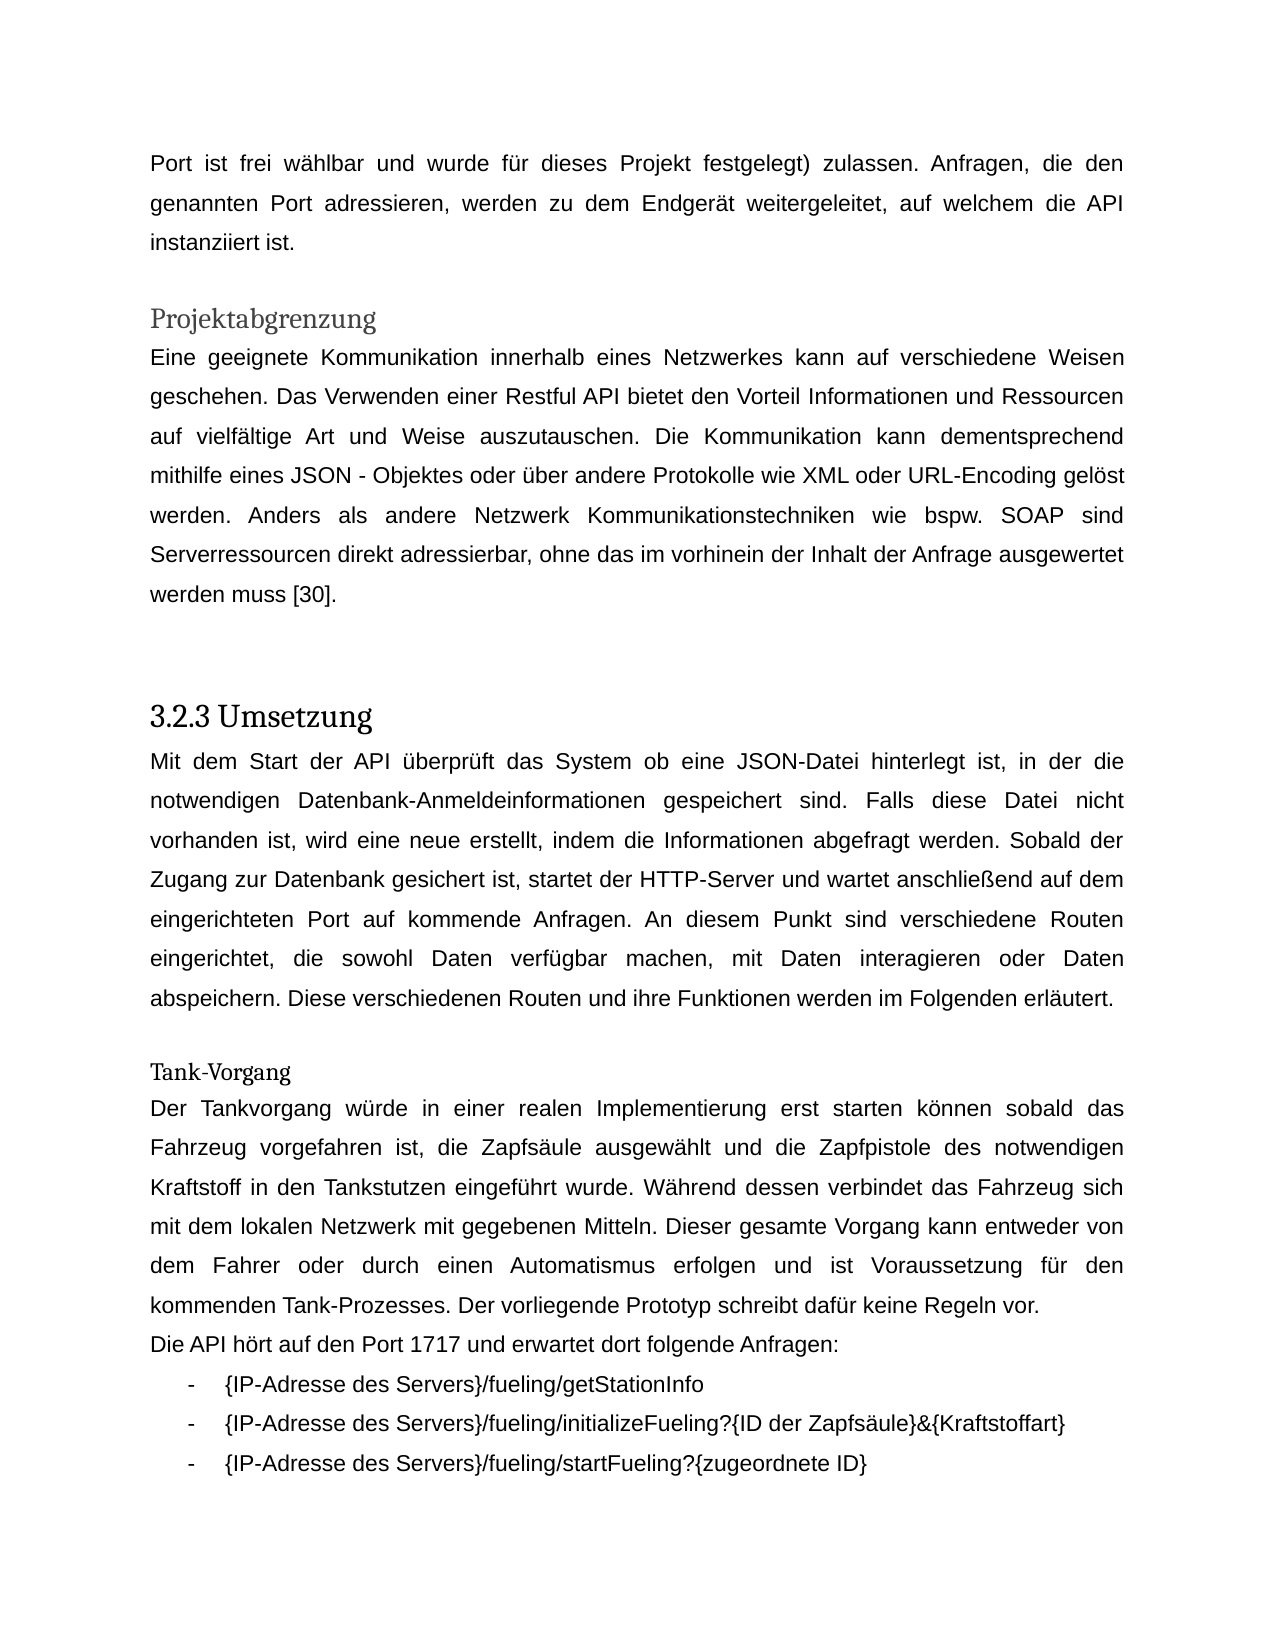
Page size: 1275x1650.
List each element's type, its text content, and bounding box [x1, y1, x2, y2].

text Der Tankvorgang würde in einer realen Implementierung erst starten können sobald das Fahrzeug vorgefahren ist, die Zapfsäule ausgewählt und die Zapfpistole des notwendigen Kraftstoff in den Tankstutzen eingeführt wurde. Während dessen verbindet das Fahrzeug sich mit dem lokalen Netzwerk mit gegebenen Mitteln. Dieser gesamte Vorgang kann entweder von dem Fahrer oder durch einen Automatismus erfolgen und ist Voraussetzung für den kommenden Tank-Prozesses. Der vorliegende Prototyp schreibt dafür keine Regeln vor. [150, 1094, 1125, 1318]
subtitle Projektabgrenzung [150, 302, 1125, 335]
text Die API hört auf den Port 1717 und erwartet dort folgende Anfragen: [150, 1331, 1125, 1358]
subtitle 3.2.3 Umsetzung [150, 697, 1125, 735]
list {IP-Adresse des Servers}/fueling/getStationInfo [187, 1371, 1125, 1397]
text Port ist frei wählbar und wurde für dieses Projekt festgelegt) zulassen. Anfragen, die den genannten Port adressieren, werden zu dem Endgerät weitergeleitet, auf welchem die API instanziiert ist. [150, 150, 1125, 255]
text Eine geeignete Kommunikation innerhalb eines Netzwerkes kann auf verschiedene Weisen geschehen. Das Verwenden einer Restful API bietet den Vorteil Informationen und Ressourcen auf vielfältige Art und Weise auszutauschen. Die Kommunikation kann dementsprechend mithilfe eines JSON - Objektes oder über andere Protokolle wie XML oder URL-Encoding gelöst werden. Anders als andere Netzwerk Kommunikationstechniken wie bspw. SOAP sind Serverressourcen direkt adressierbar, ohne das im vorhinein der Inhalt der Anfrage ausgewertet werden muss [30]. [150, 344, 1125, 607]
list {IP-Adresse des Servers}/fueling/initializeFueling?{ID der Zapfsäule}&{Kraftstoffart} [187, 1410, 1125, 1437]
list {IP-Adresse des Servers}/fueling/startFueling?{zugeordnete ID} [187, 1450, 1125, 1476]
subtitle Tank-Vorgang [150, 1057, 1125, 1086]
text Mit dem Start der API überprüft das System ob eine JSON-Datei hinterlegt ist, in der die notwendigen Datenbank-Anmeldeinformationen gespeichert sind. Falls diese Datei nicht vorhanden ist, wird eine neue erstellt, indem die Informationen abgefragt werden. Sobald der Zugang zur Datenbank gesichert ist, startet der HTTP-Server und wartet anschließend auf dem eingerichteten Port auf kommende Anfragen. An diesem Punkt sind verschiedene Routen eingerichtet, die sowohl Daten verfügbar machen, mit Daten interagieren oder Daten abspeichern. Diese verschiedenen Routen und ihre Funktionen werden im Folgenden erläutert. [150, 748, 1125, 1011]
